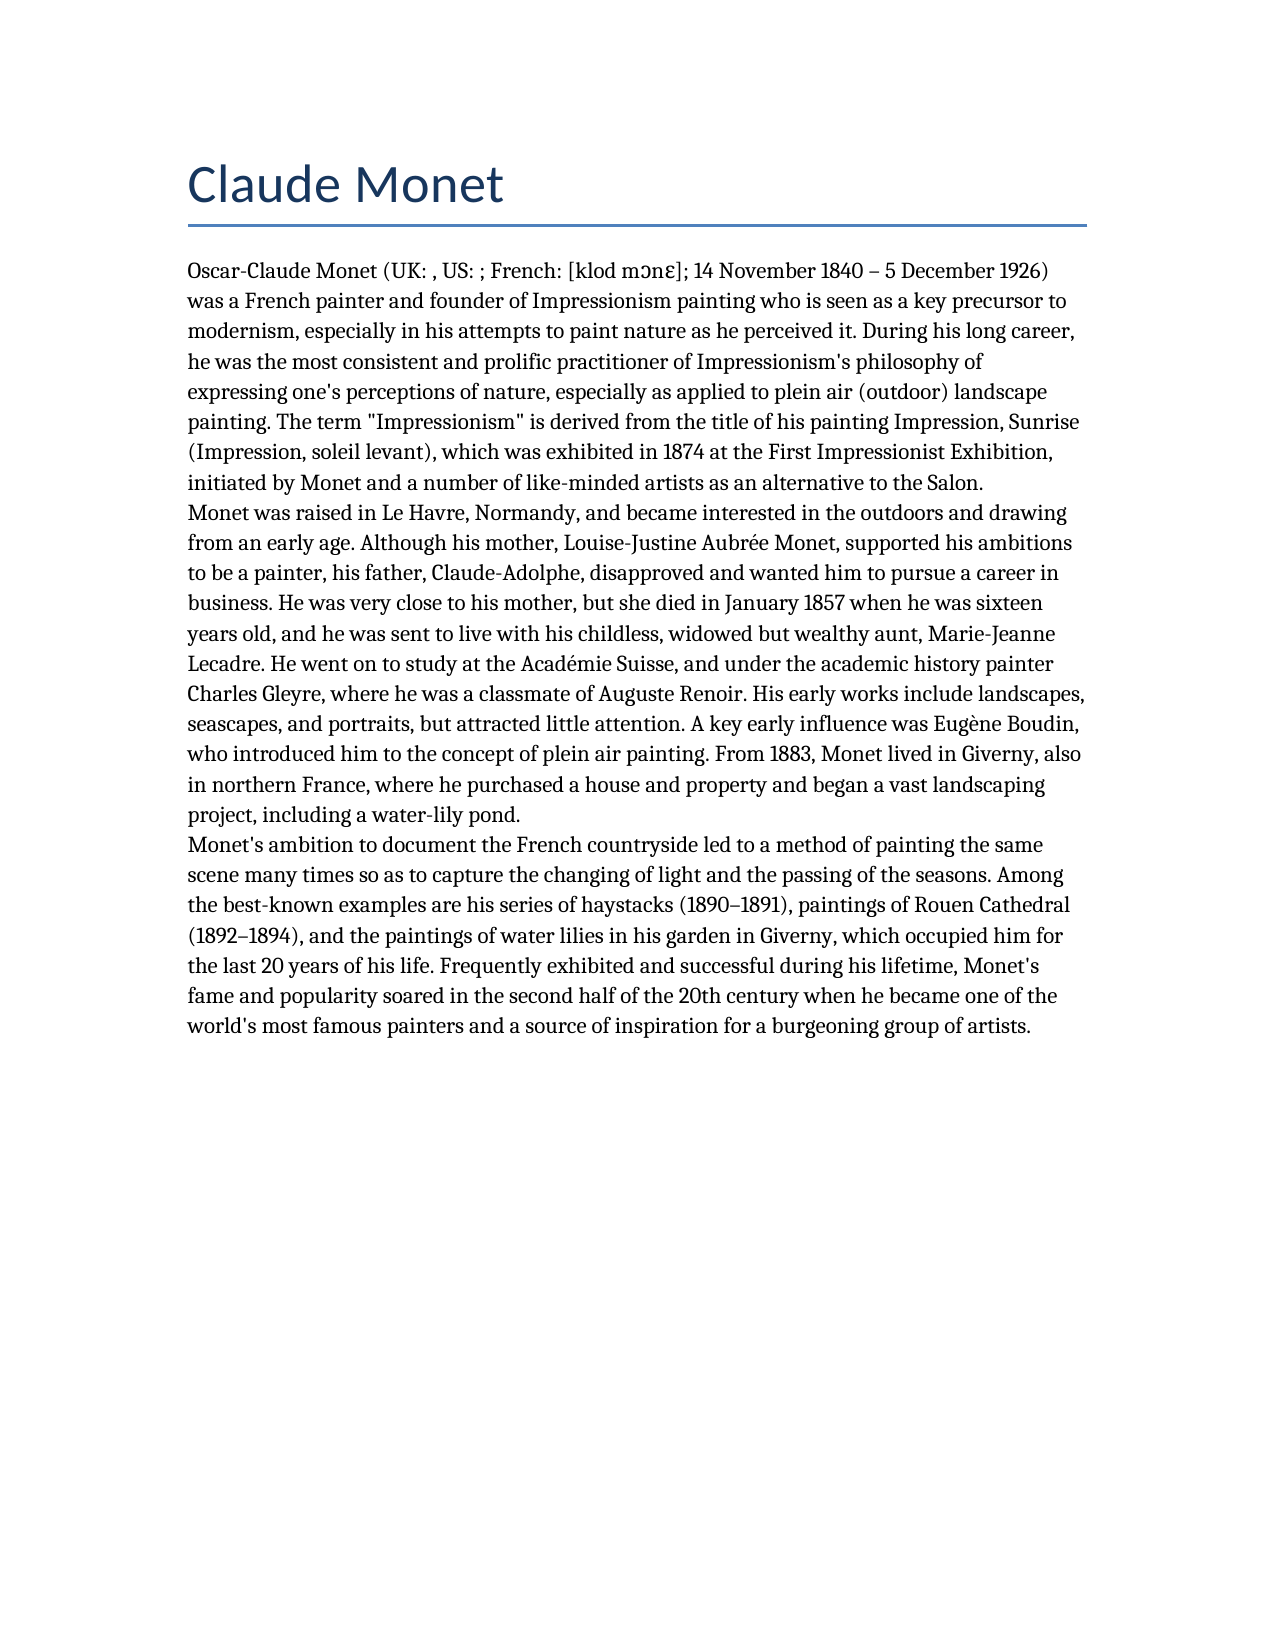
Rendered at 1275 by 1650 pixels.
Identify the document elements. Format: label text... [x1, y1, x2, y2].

title Claude Monet [187, 150, 1087, 227]
text Oscar-Claude Monet (UK: , US: ; French: [klod mɔnɛ]; 14 November 1840 – 5 December 1926) was a French painter and founder of Impressionism painting who is seen as a key precursor to modernism, especially in his attempts to paint nature as he perceived it. During his long career, he was the most consistent and prolific practitioner of Impressionism's philosophy of expressing one's perceptions of nature, especially as applied to plein air (outdoor) landscape painting. The term "Impressionism" is derived from the title of his painting Impression, Sunrise (Impression, soleil levant), which was exhibited in 1874 at the First Impressionist Exhibition, initiated by Monet and a number of like-minded artists as an alternative to the Salon. Monet was raised in Le Havre, Normandy, and became interested in the outdoors and drawing from an early age. Although his mother, Louise-Justine Aubrée Monet, supported his ambitions to be a painter, his father, Claude-Adolphe, disapproved and wanted him to pursue a career in business. He was very close to his mother, but she died in January 1857 when he was sixteen years old, and he was sent to live with his childless, widowed but wealthy aunt, Marie-Jeanne Lecadre. He went on to study at the Académie Suisse, and under the academic history painter Charles Gleyre, where he was a classmate of Auguste Renoir. His early works include landscapes, seascapes, and portraits, but attracted little attention. A key early influence was Eugène Boudin, who introduced him to the concept of plein air painting. From 1883, Monet lived in Giverny, also in northern France, where he purchased a house and property and began a vast landscaping project, including a water-lily pond. Monet's ambition to document the French countryside led to a method of painting the same scene many times so as to capture the changing of light and the passing of the seasons. Among the best-known examples are his series of haystacks (1890–1891), paintings of Rouen Cathedral (1892–1894), and the paintings of water lilies in his garden in Giverny, which occupied him for the last 20 years of his life. Frequently exhibited and successful during his lifetime, Monet's fame and popularity soared in the second half of the 20th century when he became one of the world's most famous painters and a source of inspiration for a burgeoning group of artists. [187, 258, 1087, 1039]
